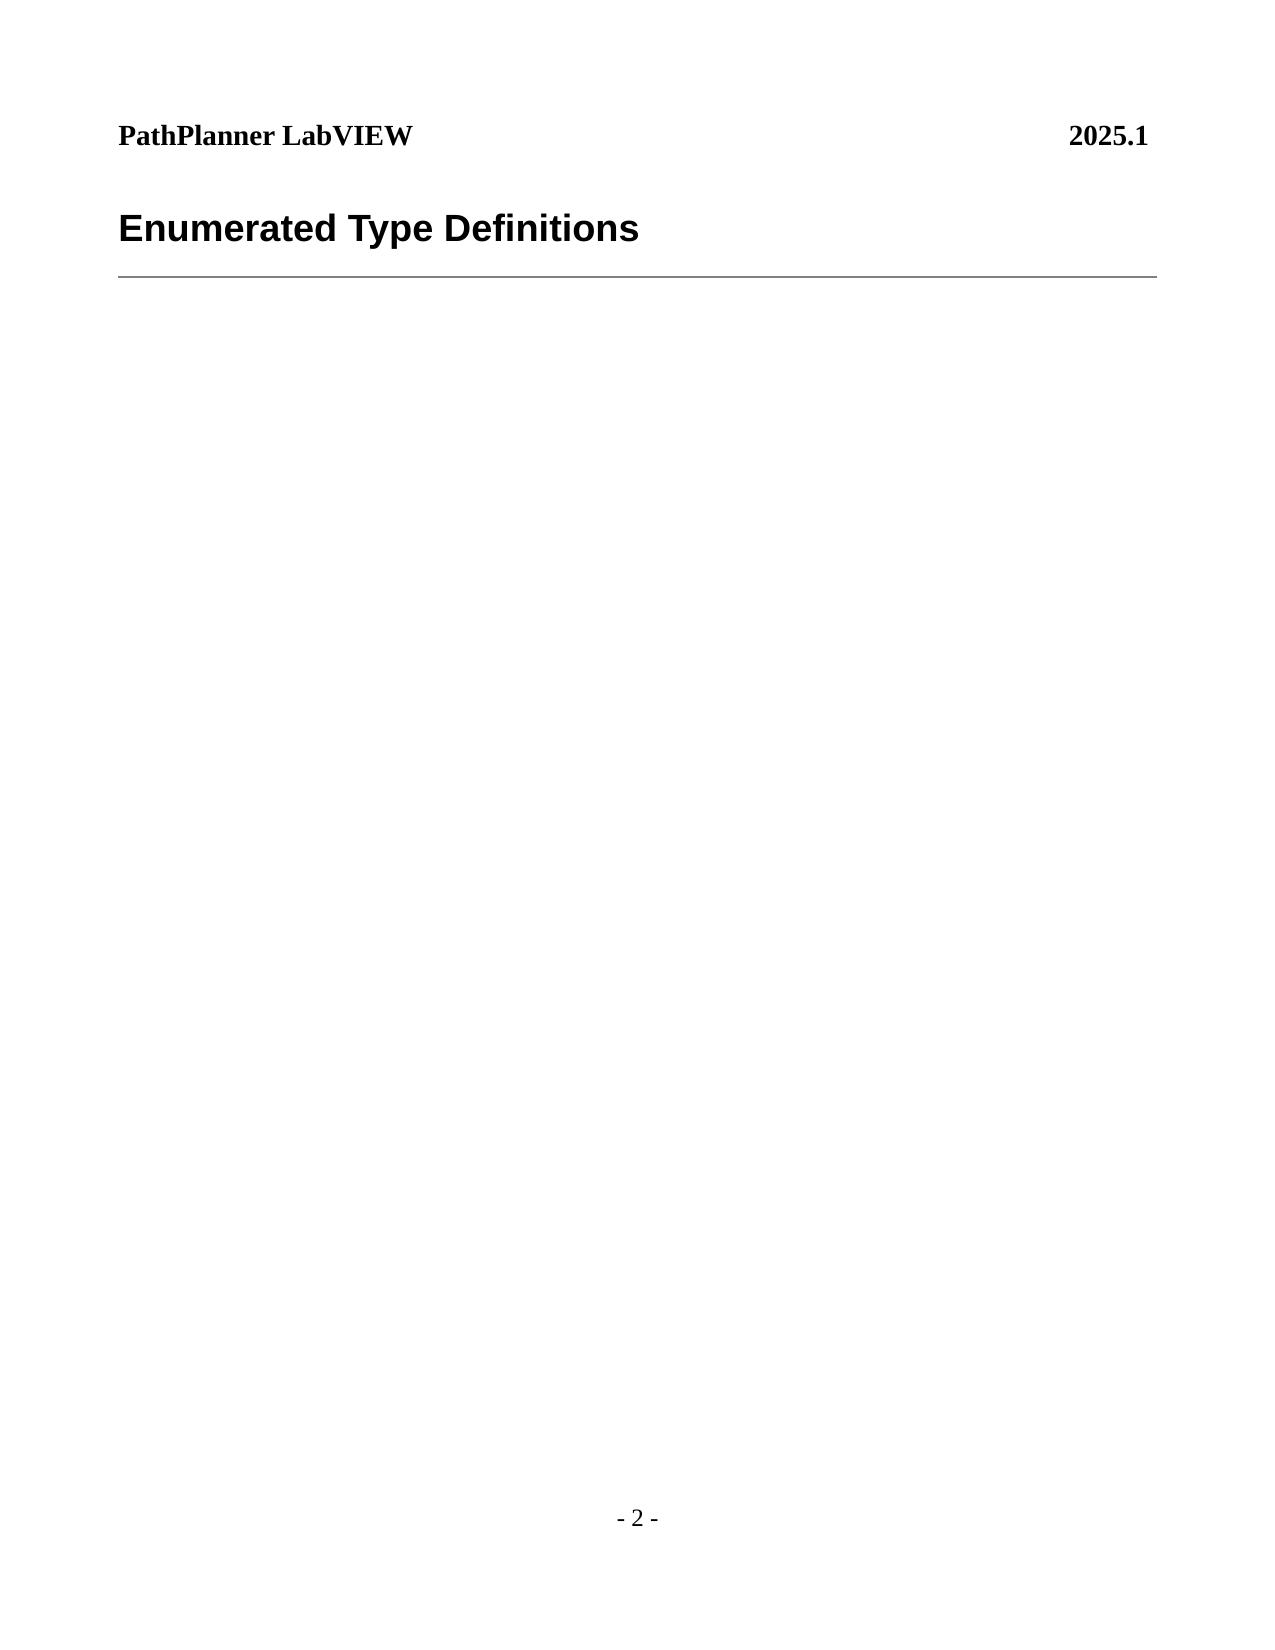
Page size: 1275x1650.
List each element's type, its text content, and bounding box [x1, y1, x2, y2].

subtitle Enumerated Type Definitions [118, 206, 1157, 250]
